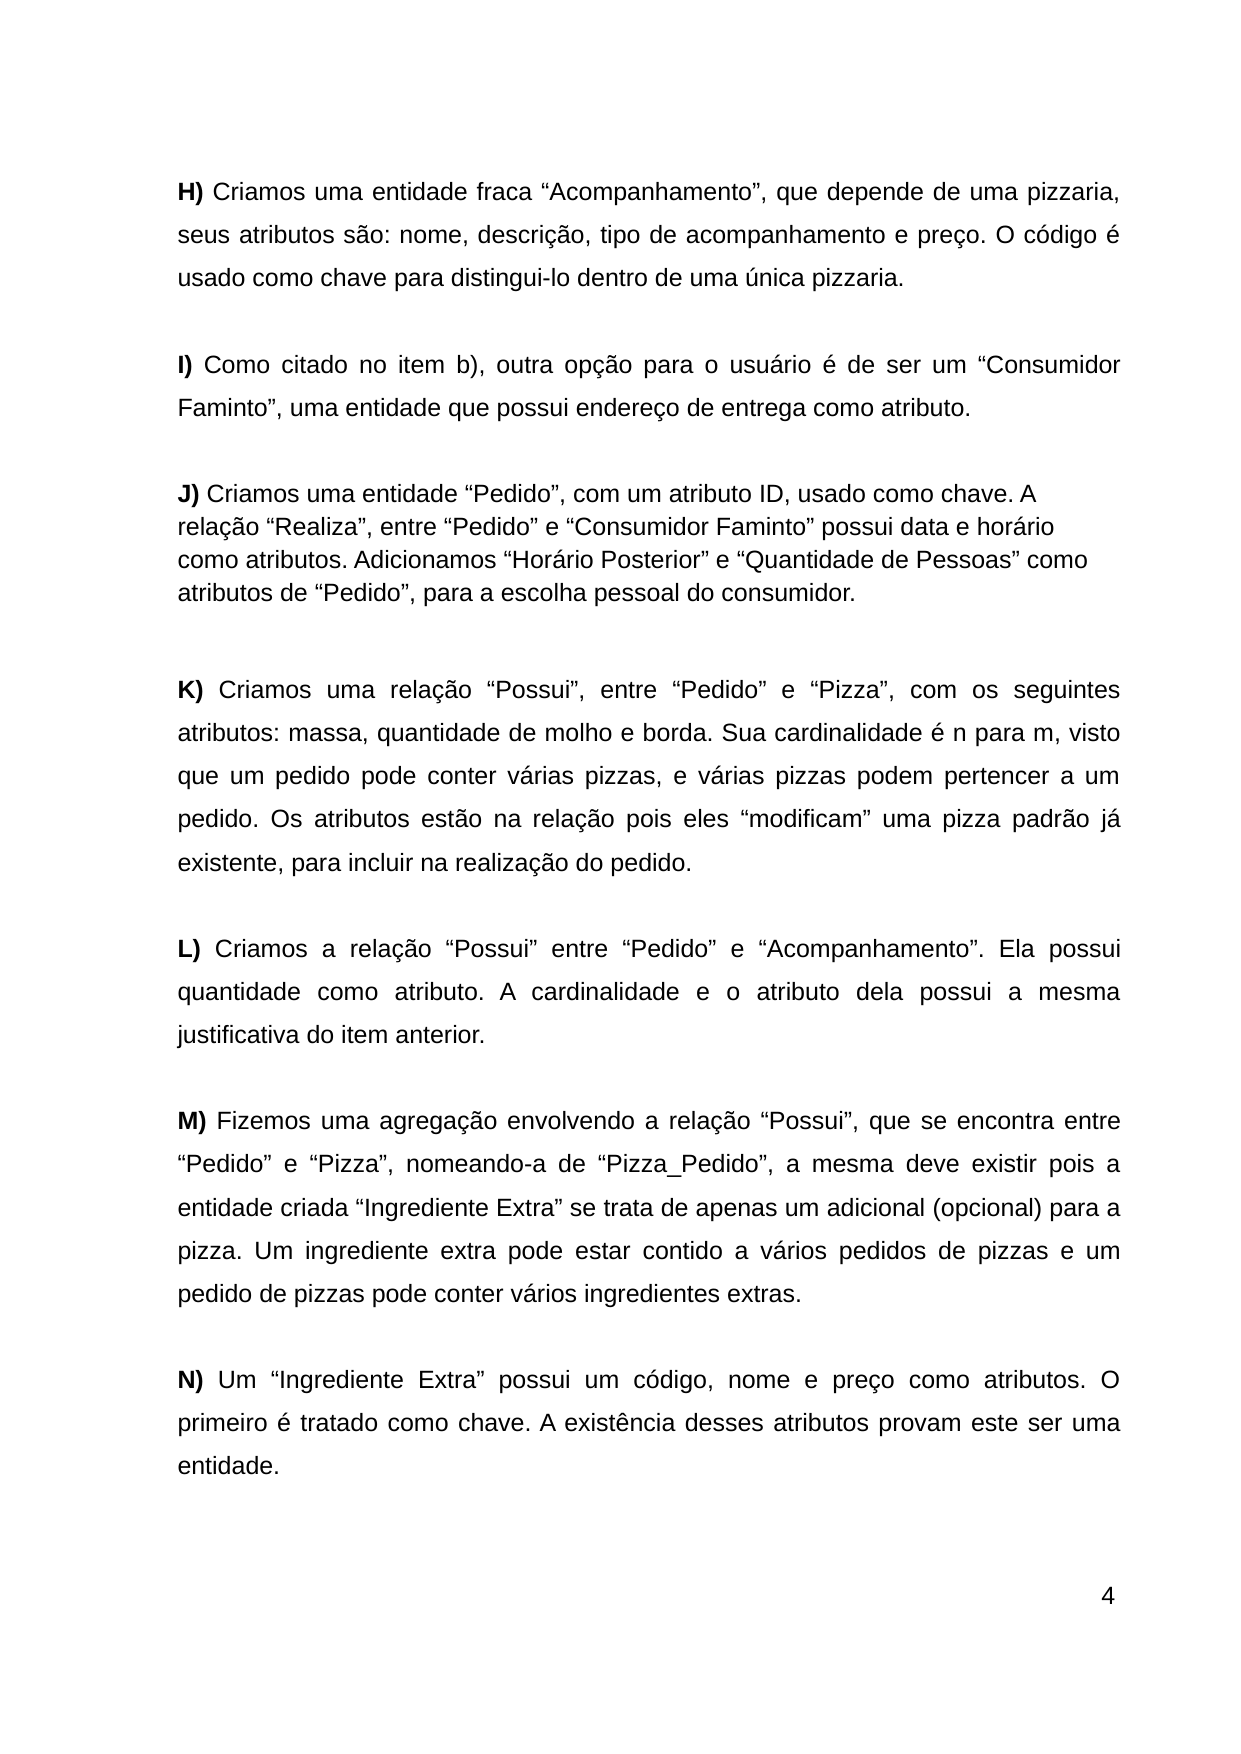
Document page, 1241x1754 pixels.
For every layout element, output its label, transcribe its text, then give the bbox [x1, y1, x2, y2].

text L) Criamos a relação “Possui” entre “Pedido” e “Acompanhamento”. Ela possui quantidade como atributo. A cardinalidade e o atributo dela possui a mesma justificativa do item anterior. [177, 934, 1122, 1049]
text I) Como citado no item b), outra opção para o usuário é de ser um “Consumidor Faminto”, uma entidade que possui endereço de entrega como atributo. [177, 350, 1122, 422]
text H) Criamos uma entidade fraca “Acompanhamento”, que depende de uma pizzaria, seus atributos são: nome, descrição, tipo de acompanhamento e preço. O código é usado como chave para distingui-lo dentro de uma única pizzaria. [177, 177, 1122, 292]
text M) Fizemos uma agregação envolvendo a relação “Possui”, que se encontra entre “Pedido” e “Pizza”, nomeando-a de “Pizza_Pedido”, a mesma deve existir pois a entidade criada “Ingrediente Extra” se trata de apenas um adicional (opcional) para a pizza. Um ingrediente extra pode estar contido a vários pedidos de pizzas e um pedido de pizzas pode conter vários ingredientes extras. [177, 1106, 1122, 1308]
text J) Criamos uma entidade “Pedido”, com um atributo ID, usado como chave. A relação “Realiza”, entre “Pedido” e “Consumidor Faminto” possui data e horário como atributos. Adicionamos “Horário Posterior” e “Quantidade de Pessoas” como atributos de “Pedido”, para a escolha pessoal do consumidor. [177, 479, 1122, 607]
text N) Um “Ingrediente Extra” possui um código, nome e preço como atributos. O primeiro é tratado como chave. A existência desses atributos provam este ser uma entidade. [177, 1365, 1122, 1480]
text K) Criamos uma relação “Possui”, entre “Pedido” e “Pizza”, com os seguintes atributos: massa, quantidade de molho e borda. Sua cardinalidade é n para m, visto que um pedido pode conter várias pizzas, e várias pizzas podem pertencer a um pedido. Os atributos estão na relação pois eles “modificam” uma pizza padrão já existente, para incluir na realização do pedido. [177, 675, 1122, 876]
text 4 [177, 1538, 1122, 1609]
